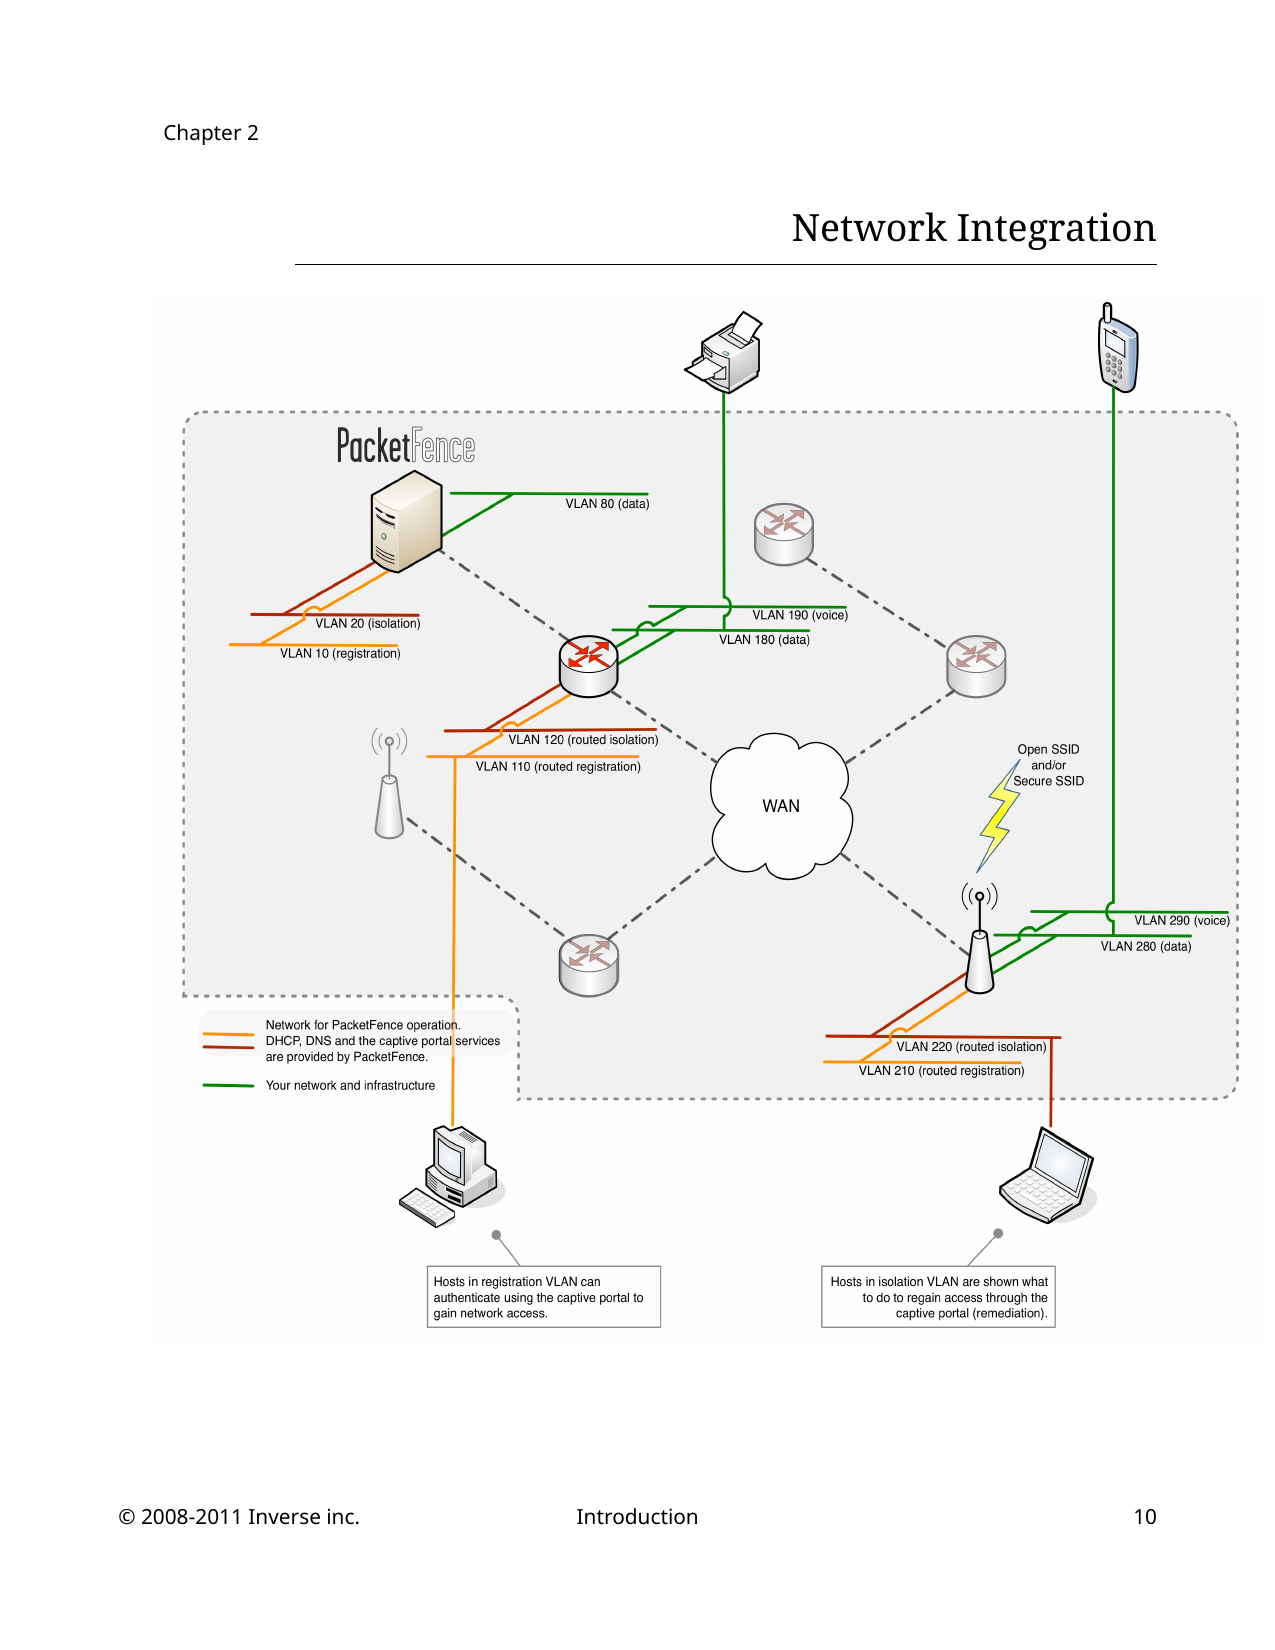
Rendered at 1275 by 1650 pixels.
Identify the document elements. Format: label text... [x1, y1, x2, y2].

picture [169, 307, 1268, 1349]
subtitle Network Integration [295, 201, 1157, 264]
